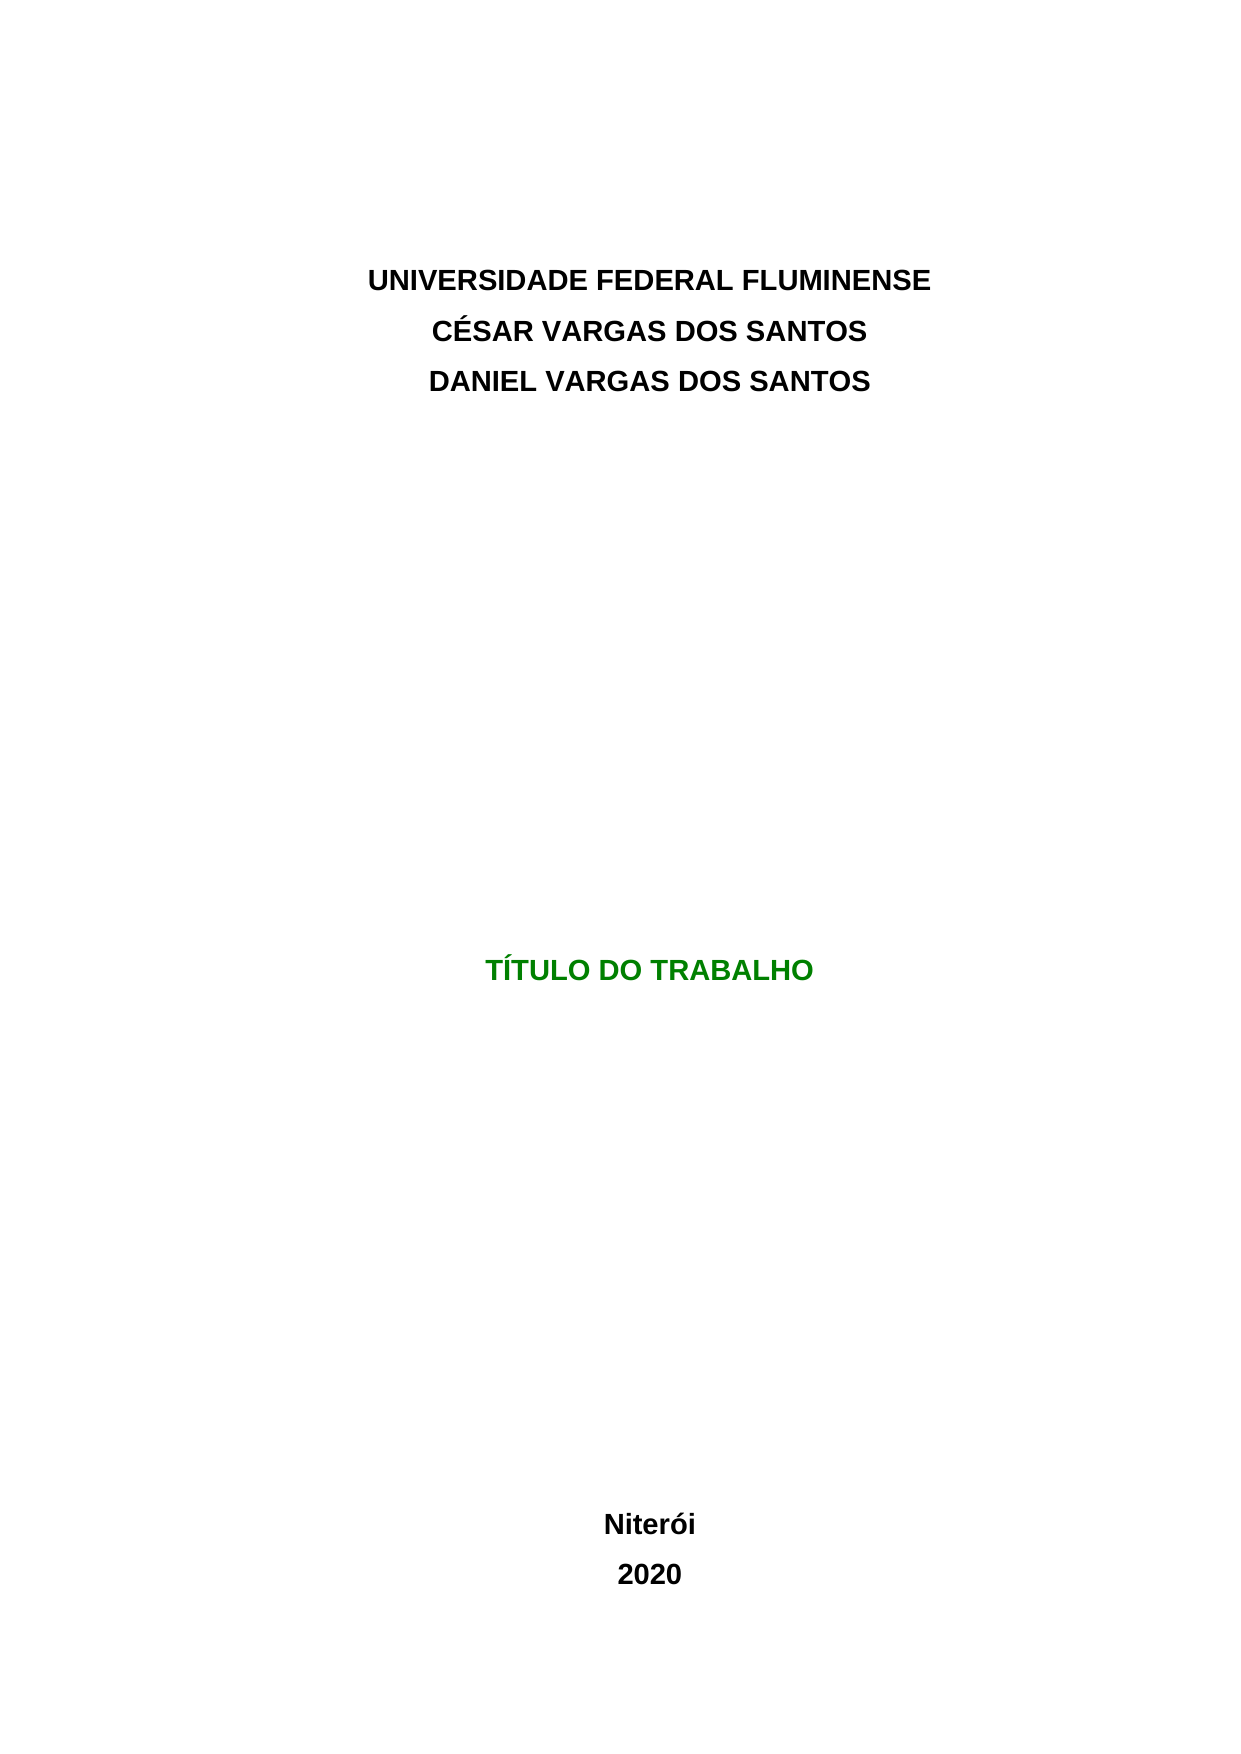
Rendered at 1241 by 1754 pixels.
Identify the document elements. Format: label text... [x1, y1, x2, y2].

text UNIVERSIDADE FEDERAL FLUMINENSE [177, 263, 1122, 297]
text 2020 [177, 1557, 1122, 1591]
text TÍTULO DO TRABALHO [177, 953, 1122, 987]
text CÉSAR VARGAS DOS SANTOS [177, 314, 1122, 347]
text DANIEL VARGAS DOS SANTOS [177, 364, 1122, 398]
text Niterói [177, 1507, 1122, 1540]
